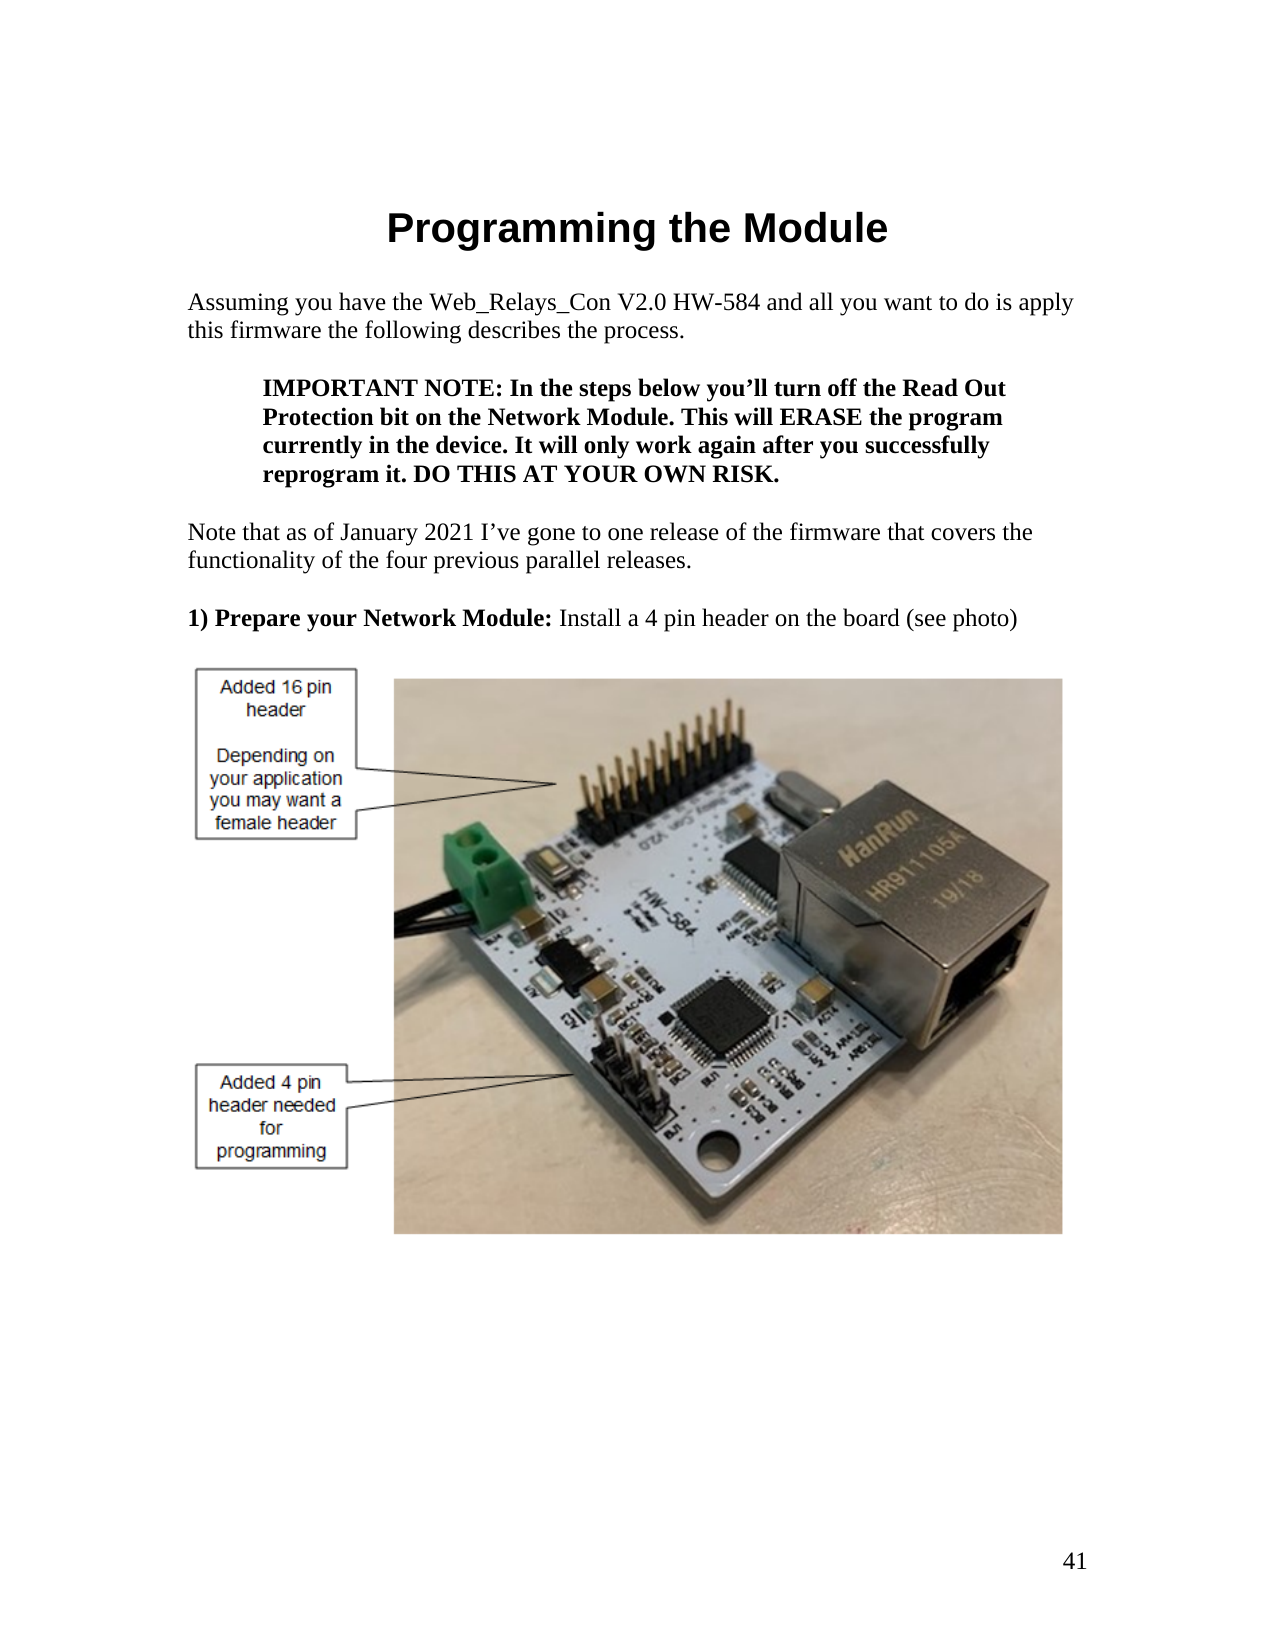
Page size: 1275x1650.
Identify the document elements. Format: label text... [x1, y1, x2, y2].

text IMPORTANT NOTE: In the steps below you’ll turn off the Read Out Protection bit on the Network Module. This will ERASE the program currently in the device. It will only work again after you successfully reprogram it. DO THIS AT YOUR OWN RISK. [262, 373, 1087, 488]
picture [187, 660, 1072, 1245]
text Assuming you have the Web_Relays_Con V2.0 HW-584 and all you want to do is apply this firmware the following describes the process. [187, 287, 1087, 344]
text 1) Prepare your Network Module: Install a 4 pin header on the board (see photo) [187, 603, 1087, 632]
text Note that as of January 2021 I’ve gone to one release of the firmware that covers the functionality of the four previous parallel releases. [187, 517, 1087, 574]
subtitle Programming the Module [187, 204, 1087, 252]
